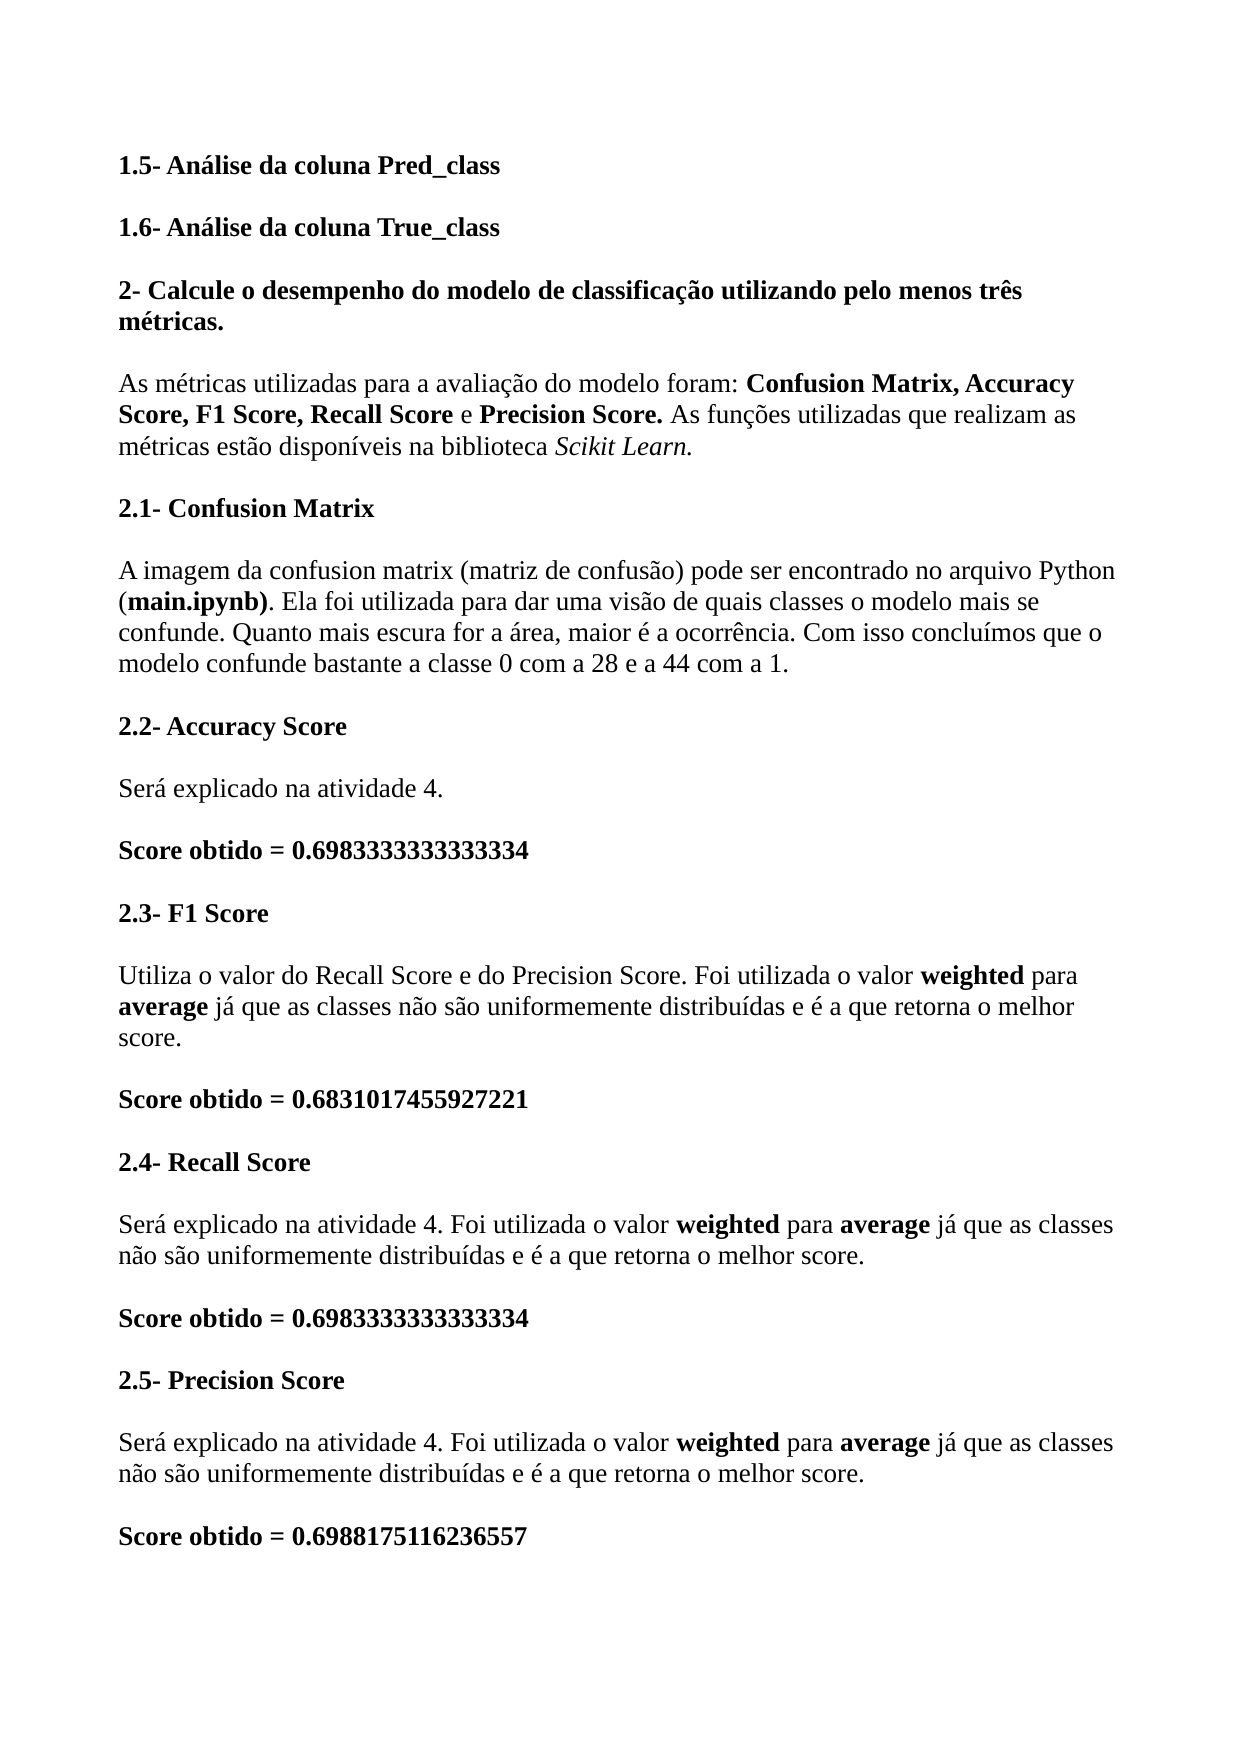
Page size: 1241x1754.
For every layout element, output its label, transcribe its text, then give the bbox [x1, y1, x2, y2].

text Score obtido = 0.6988175116236557 [118, 1520, 1122, 1551]
text 2- Calcule o desempenho do modelo de classificação utilizando pelo menos três métricas. [118, 274, 1122, 336]
text A imagem da confusion matrix (matriz de confusão) pode ser encontrado no arquivo Python (main.ipynb). Ela foi utilizada para dar uma visão de quais classes o modelo mais se confunde. Quanto mais escura for a área, maior é a ocorrência. Com isso concluímos que o modelo confunde bastante a classe 0 com a 28 e a 44 com a 1. [118, 554, 1122, 679]
text Utiliza o valor do Recall Score e do Precision Score. Foi utilizada o valor weighted para average já que as classes não são uniformemente distribuídas e é a que retorna o melhor score. [118, 959, 1122, 1052]
text Será explicado na atividade 4. Foi utilizada o valor weighted para average já que as classes não são uniformemente distribuídas e é a que retorna o melhor score. [118, 1426, 1122, 1488]
text As métricas utilizadas para a avaliação do modelo foram: Confusion Matrix, Accuracy Score, F1 Score, Recall Score e Precision Score. As funções utilizadas que realizam as métricas estão disponíveis na biblioteca Scikit Learn. [118, 367, 1122, 461]
text 2.1- Confusion Matrix [118, 492, 1122, 523]
text Será explicado na atividade 4. Foi utilizada o valor weighted para average já que as classes não são uniformemente distribuídas e é a que retorna o melhor score. [118, 1208, 1122, 1271]
text Será explicado na atividade 4. [118, 772, 1122, 803]
text Score obtido = 0.6983333333333334 [118, 834, 1122, 866]
text 2.5- Precision Score [118, 1364, 1122, 1395]
text 2.4- Recall Score [118, 1146, 1122, 1177]
text Score obtido = 0.6983333333333334 [118, 1302, 1122, 1333]
text 1.5- Análise da coluna Pred_class [118, 149, 1122, 180]
text 2.2- Accuracy Score [118, 710, 1122, 741]
text 2.3- F1 Score [118, 897, 1122, 928]
text 1.6- Análise da coluna True_class [118, 212, 1122, 243]
text Score obtido = 0.6831017455927221 [118, 1084, 1122, 1115]
